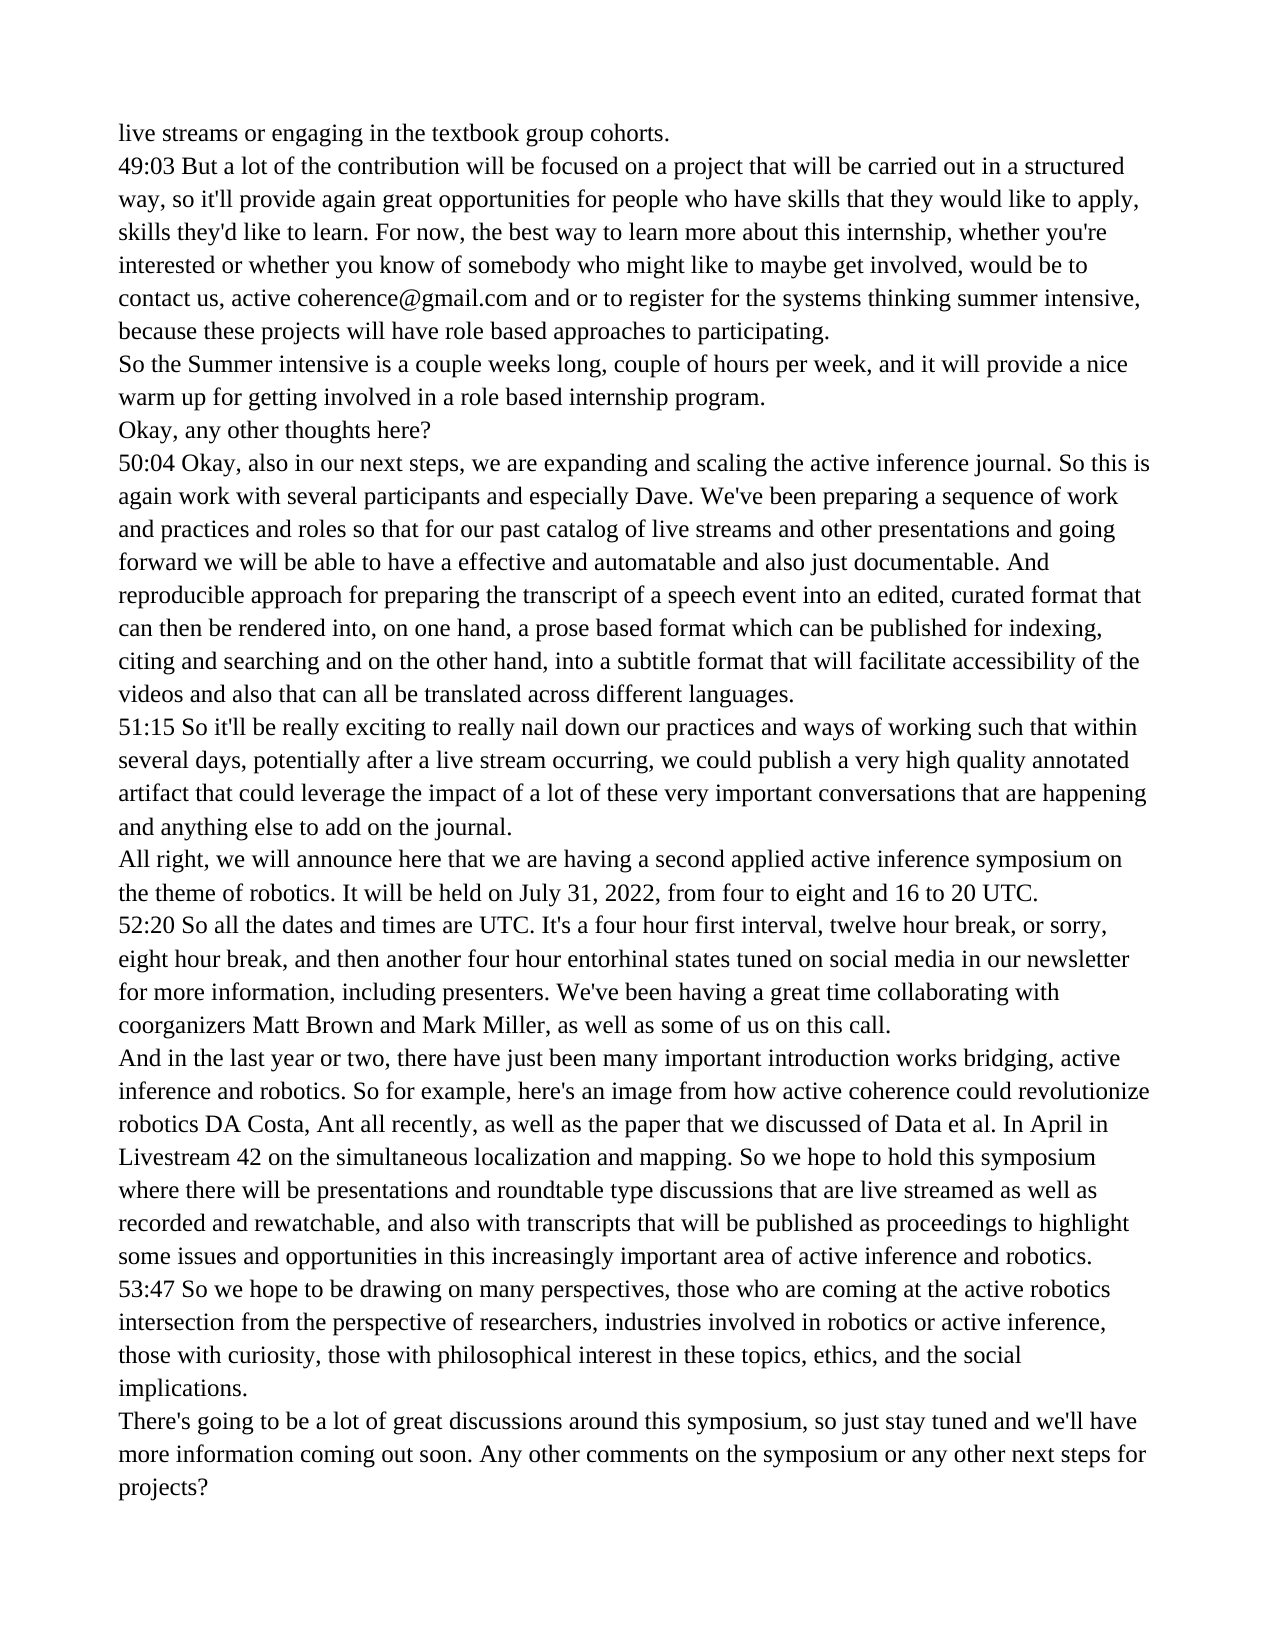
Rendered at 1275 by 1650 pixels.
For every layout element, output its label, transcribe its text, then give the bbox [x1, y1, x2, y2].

text So the Summer intensive is a couple weeks long, couple of hours per week, and it will provide a nice warm up for getting involved in a role based internship program. [118, 349, 1157, 411]
text 49:03 But a lot of the contribution will be focused on a project that will be carried out in a structured way, so it'll provide again great opportunities for people who have skills that they would like to apply, skills they'd like to learn. For now, the best way to learn more about this internship, whether you're interested or whether you know of somebody who might like to maybe get involved, would be to contact us, active coherence@gmail.com and or to register for the systems thinking summer intensive, because these projects will have role based approaches to participating. [118, 151, 1157, 345]
text There's going to be a lot of great discussions around this symposium, so just stay tuned and we'll have more information coming out soon. Any other comments on the symposium or any other next steps for projects? [118, 1406, 1157, 1501]
text 53:47 So we hope to be drawing on many perspectives, those who are coming at the active robotics intersection from the perspective of researchers, industries involved in robotics or active inference, those with curiosity, those with philosophical interest in these topics, ethics, and the social implications. [118, 1274, 1157, 1402]
text 51:15 So it'll be really exciting to really nail down our practices and ways of working such that within several days, potentially after a live stream occurring, we could publish a very high quality annotated artifact that could leverage the impact of a lot of these very important conversations that are happening and anything else to add on the journal. [118, 712, 1157, 840]
text 50:04 Okay, also in our next steps, we are expanding and scaling the active inference journal. So this is again work with several participants and especially Dave. We've been preparing a sequence of work and practices and roles so that for our past catalog of live streams and other presentations and going forward we will be able to have a effective and automatable and also just documentable. And reproducible approach for preparing the transcript of a speech event into an edited, curated format that can then be rendered into, on one hand, a prose based format which can be published for indexing, citing and searching and on the other hand, into a subtitle format that will facilitate accessibility of the videos and also that can all be translated across different languages. [118, 448, 1157, 708]
text And in the last year or two, there have just been many important introduction works bridging, active inference and robotics. So for example, here's an image from how active coherence could revolutionize robotics DA Costa, Ant all recently, as well as the paper that we discussed of Data et al. In April in Livestream 42 on the simultaneous localization and mapping. So we hope to hold this symposium where there will be presentations and roundtable type discussions that are live streamed as well as recorded and rewatchable, and also with transcripts that will be published as proceedings to highlight some issues and opportunities in this increasingly important area of active inference and robotics. [118, 1043, 1157, 1269]
text Okay, any other thoughts here? [118, 415, 1157, 444]
text 52:20 So all the dates and times are UTC. It's a four hour first interval, twelve hour break, or sorry, eight hour break, and then another four hour entorhinal states tuned on social media in our newsletter for more information, including presenters. We've been having a great time collaborating with coorganizers Matt Brown and Mark Miller, as well as some of us on this call. [118, 911, 1157, 1038]
text live streams or engaging in the textbook group cohorts. [118, 118, 1157, 147]
text All right, we will announce here that we are having a second applied active inference symposium on the theme of robotics. It will be held on July 31, 2022, from four to eight and 16 to 20 UTC. [118, 844, 1157, 906]
